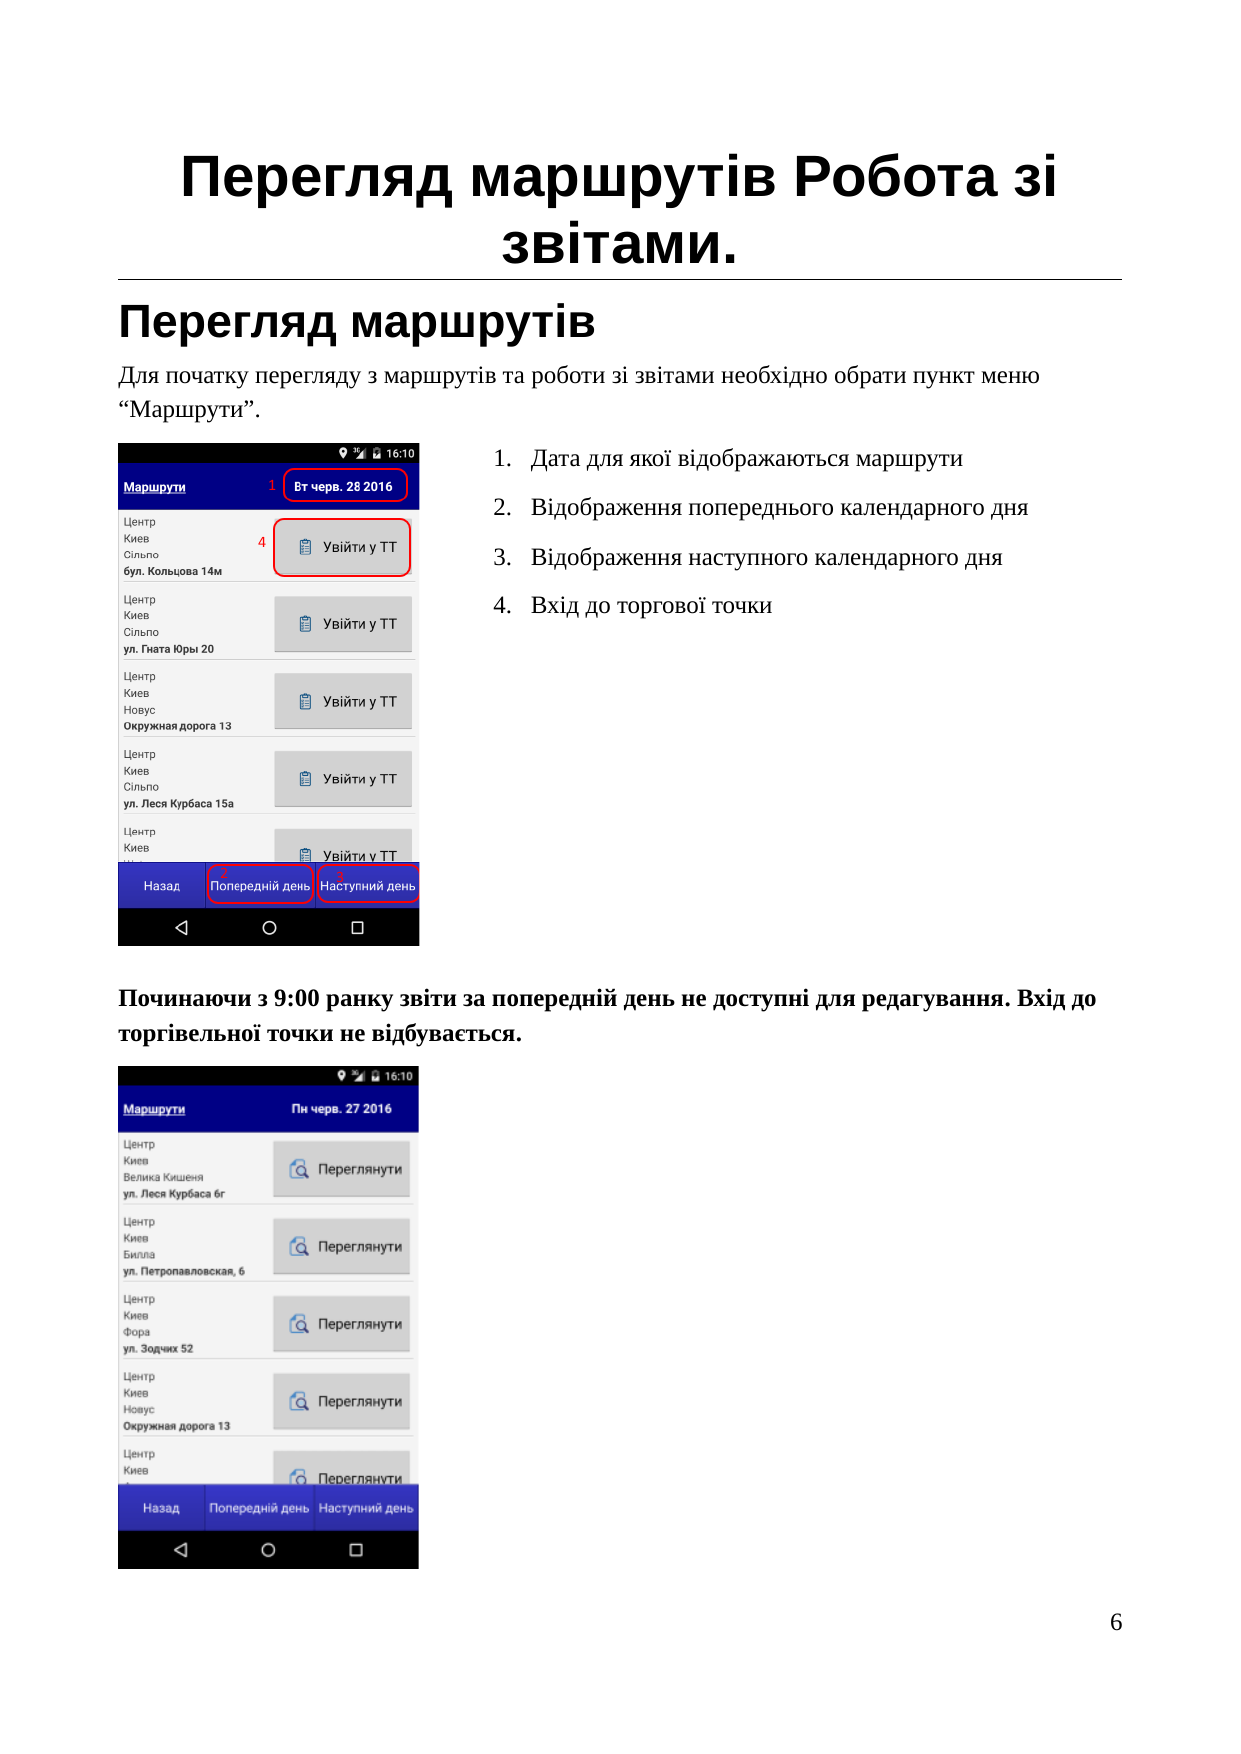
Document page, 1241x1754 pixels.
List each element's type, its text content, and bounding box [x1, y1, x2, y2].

list Відображення наступного календарного дня [493, 542, 1122, 570]
picture [118, 1066, 419, 1569]
text Для початку перегляду з маршрутів та роботи зі звітами необхідно обрати пункт меню “Маршрути”. [118, 360, 1122, 423]
text Починаючи з 9:00 ранку звіти за попередній день не доступні для редагування. Вхід до торгівельної точки не відбувається. [118, 983, 1122, 1046]
subtitle Перегляд маршрутів Робота зі звітами. [118, 139, 1122, 279]
picture [118, 443, 420, 946]
list Вхід до торгової точки [493, 591, 1122, 619]
list Відображення попереднього календарного дня [493, 492, 1122, 521]
subtitle Перегляд маршрутів [118, 294, 1122, 347]
list Дата для якої відображаються маршрути [493, 443, 1122, 472]
